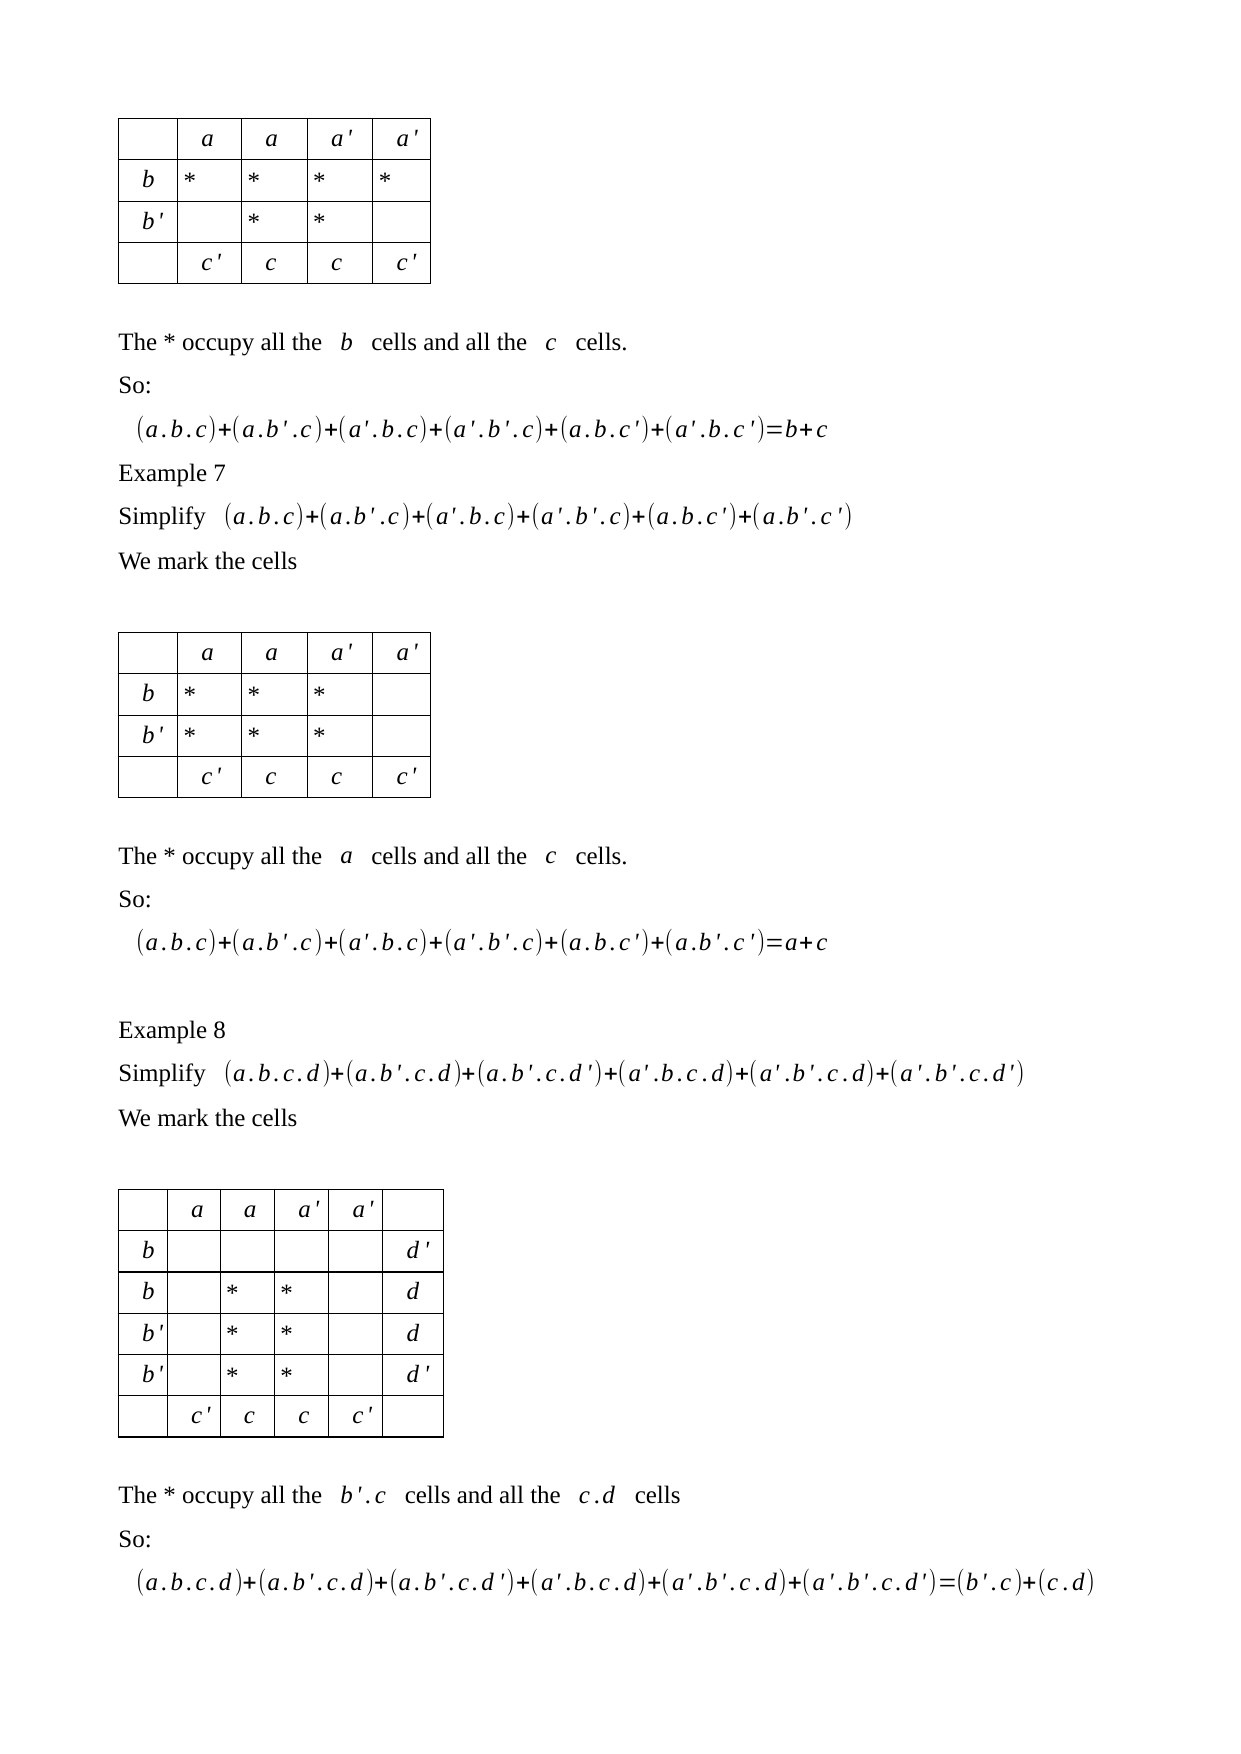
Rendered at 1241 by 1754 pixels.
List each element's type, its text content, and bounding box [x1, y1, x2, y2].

table_cell [242, 757, 307, 797]
text We mark the cells [118, 1103, 1122, 1131]
text The * occupy all thecells and all thecells. [118, 327, 1122, 356]
table_header [383, 1190, 443, 1230]
table_header [329, 1190, 382, 1230]
table_cell [329, 1314, 382, 1354]
text Simplify [118, 501, 1122, 531]
table_cell [275, 1396, 328, 1436]
table_cell [373, 674, 430, 714]
table_cell [221, 1231, 274, 1271]
table_cell [119, 757, 177, 797]
text So: [118, 370, 1122, 399]
table_cell * [242, 202, 307, 242]
table_cell * [221, 1314, 274, 1354]
table_cell [119, 202, 177, 242]
table_cell * [242, 160, 307, 201]
table_cell * [308, 160, 372, 201]
table_cell [383, 1396, 443, 1436]
table_cell [329, 1231, 382, 1271]
table_cell * [221, 1273, 274, 1313]
table_cell * [275, 1273, 328, 1313]
table_header [178, 633, 241, 673]
text Example 7 [118, 458, 1122, 487]
table_cell * [242, 674, 307, 714]
table_cell [119, 1355, 167, 1395]
table_cell [373, 202, 430, 242]
text We mark the cells [118, 546, 1122, 574]
table_cell [373, 716, 430, 756]
table_cell * [308, 716, 372, 756]
table_cell [119, 160, 177, 201]
table_cell [373, 243, 430, 283]
table_cell * [242, 716, 307, 756]
text So: [118, 1524, 1122, 1552]
table_header [221, 1190, 274, 1230]
table_cell [242, 243, 307, 283]
table_cell * [178, 674, 241, 714]
table_cell [168, 1273, 220, 1313]
table_cell [168, 1355, 220, 1395]
table_cell [383, 1273, 443, 1313]
table_cell [329, 1273, 382, 1313]
table_cell [178, 243, 241, 283]
table_cell [329, 1355, 382, 1395]
table_cell * [221, 1355, 274, 1395]
table_header [275, 1190, 328, 1230]
table_header [168, 1190, 220, 1230]
table_header [242, 119, 307, 159]
table_cell [119, 1314, 167, 1354]
table_cell [308, 757, 372, 797]
table_header [119, 119, 177, 159]
table_cell * [178, 716, 241, 756]
text Simplify [118, 1058, 1122, 1088]
table_cell [329, 1396, 382, 1436]
table_cell [383, 1355, 443, 1395]
table_cell [119, 716, 177, 756]
text Example 8 [118, 1015, 1122, 1043]
table_header [242, 633, 307, 673]
table_cell * [275, 1355, 328, 1395]
table_header [308, 633, 372, 673]
table_cell * [308, 202, 372, 242]
table_header [373, 119, 430, 159]
table_cell [178, 202, 241, 242]
table_cell [119, 243, 177, 283]
table_cell [373, 757, 430, 797]
table_cell [119, 674, 177, 714]
text The * occupy all thecells and all thecells. [118, 841, 1122, 870]
table_cell [308, 243, 372, 283]
table_cell [168, 1396, 220, 1436]
table_header [308, 119, 372, 159]
table_cell [178, 757, 241, 797]
table_header [178, 119, 241, 159]
table_cell * [308, 674, 372, 714]
table_cell [383, 1231, 443, 1271]
table_cell [383, 1314, 443, 1354]
table_header [119, 633, 177, 673]
table_cell * [275, 1314, 328, 1354]
table_cell [168, 1231, 220, 1271]
table_cell [119, 1396, 167, 1436]
text The * occupy all thecells and all thecells [118, 1481, 1122, 1509]
table_cell [275, 1231, 328, 1271]
table_cell [119, 1231, 167, 1271]
table_cell * [178, 160, 241, 201]
table_header [373, 633, 430, 673]
text So: [118, 884, 1122, 913]
table_cell * [373, 160, 430, 201]
table_header [119, 1190, 167, 1230]
table_cell [168, 1314, 220, 1354]
table_cell [119, 1273, 167, 1313]
table_cell [221, 1396, 274, 1436]
